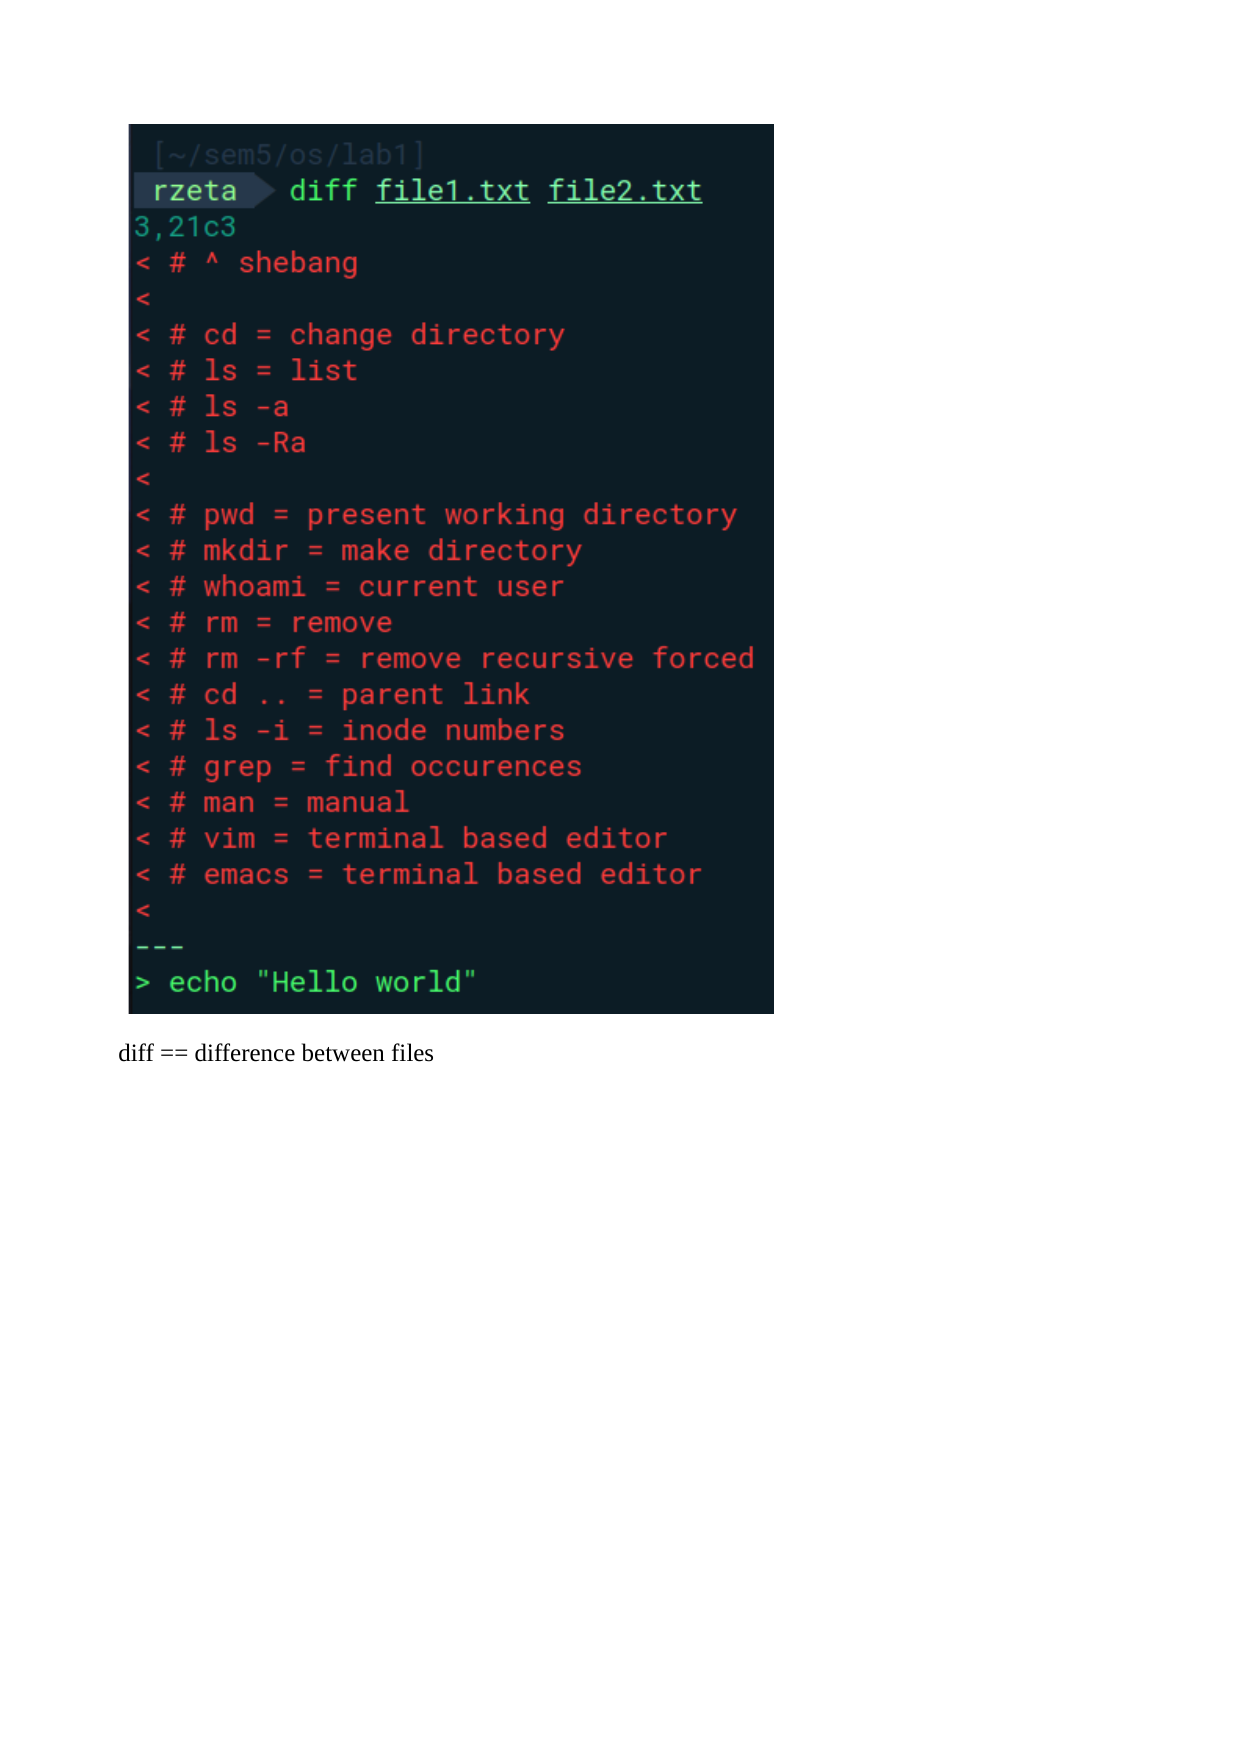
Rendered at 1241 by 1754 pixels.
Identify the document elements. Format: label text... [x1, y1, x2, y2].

picture [128, 124, 774, 1014]
text diff == difference between files [118, 1038, 1122, 1067]
